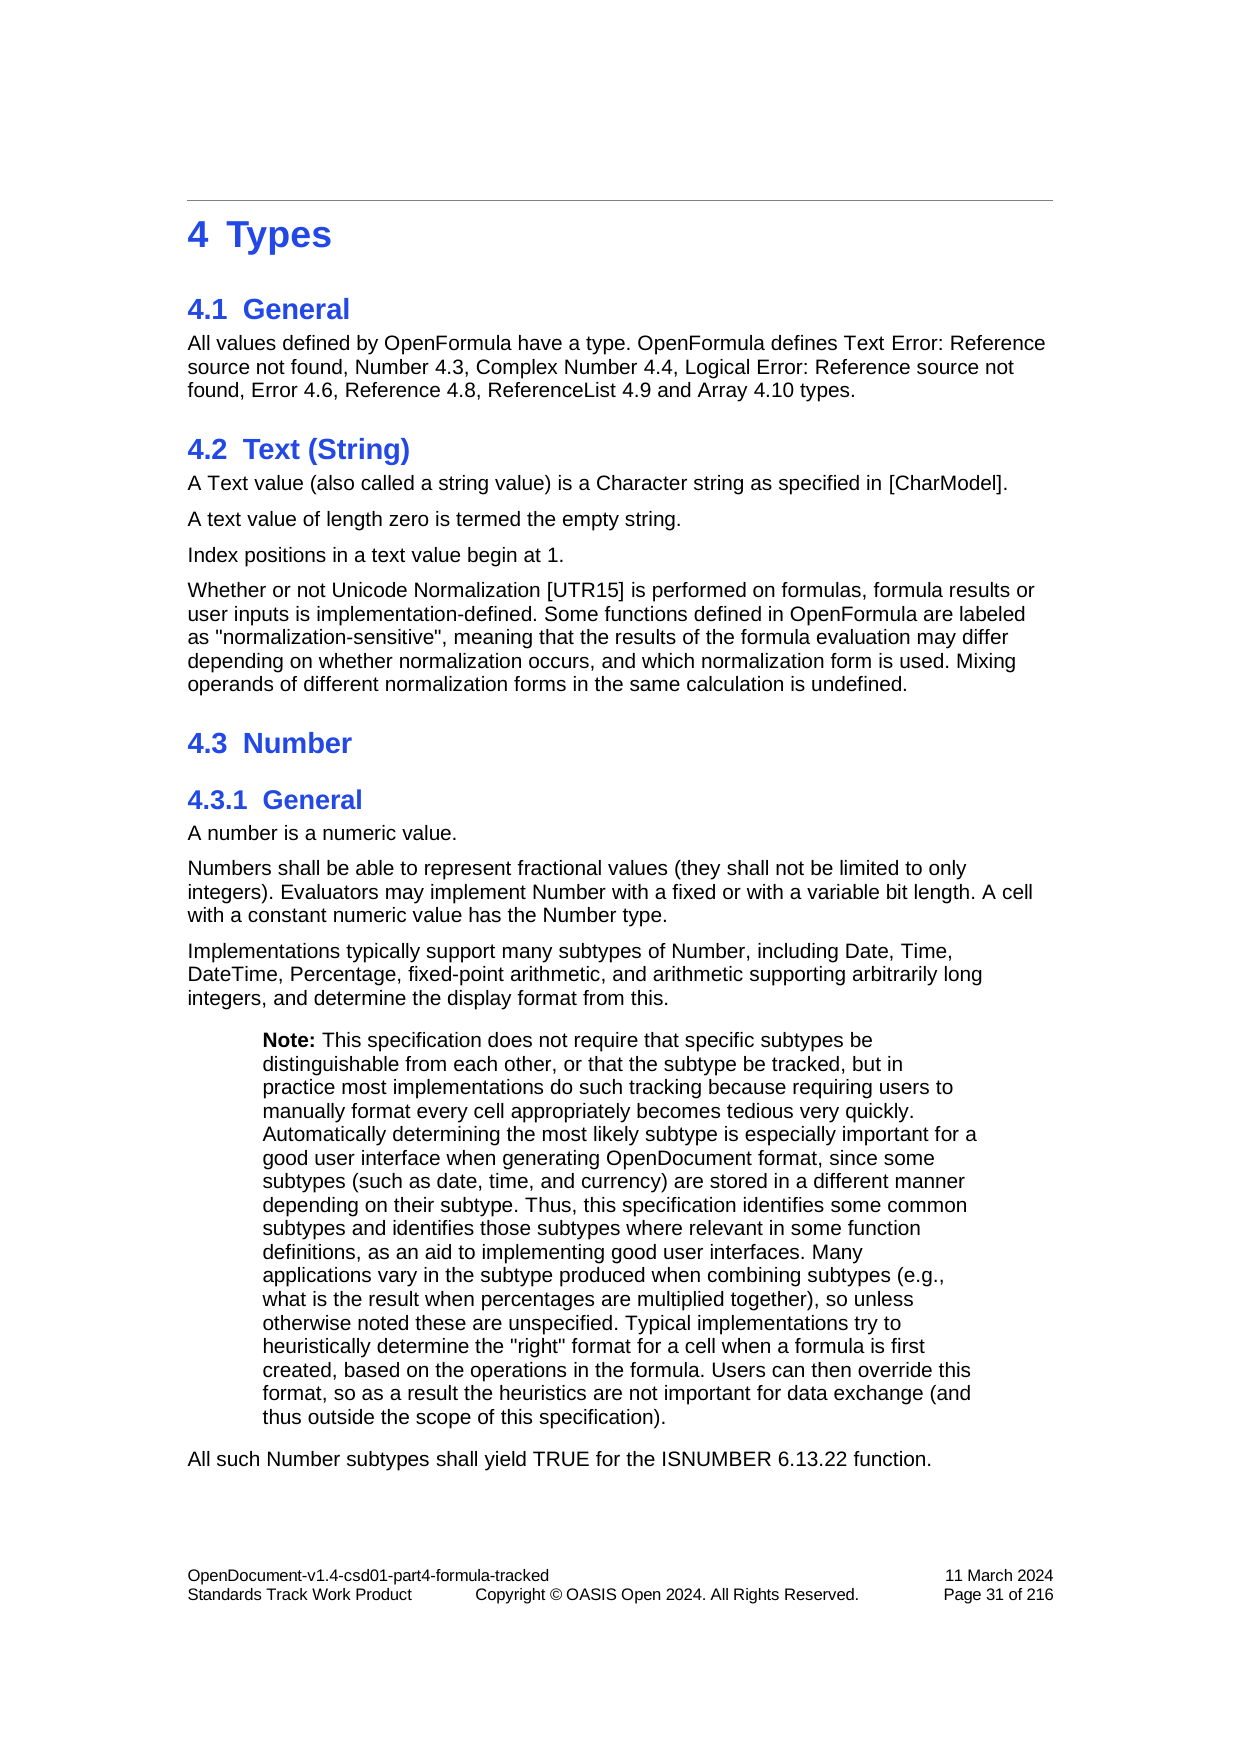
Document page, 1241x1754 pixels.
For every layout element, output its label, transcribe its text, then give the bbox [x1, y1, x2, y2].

subtitle General [187, 785, 1053, 815]
text Index positions in a text value begin at 1. [187, 543, 1053, 567]
text A text value of length zero is termed the empty string. [187, 507, 1053, 531]
subtitle Types [187, 201, 1053, 256]
subtitle General [187, 293, 1053, 326]
text All such Number subtypes shall yield TRUE for the ISNUMBER 6.13.22 function. [187, 1447, 1053, 1471]
text A Text value (also called a string value) is a Character string as specified in [CharModel]. [187, 472, 1053, 495]
text A number is a numeric value. [187, 821, 1053, 844]
text Implementations typically support many subtypes of Number, including Date, Time, DateTime, Percentage, fixed-point arithmetic, and arithmetic supporting arbitrarily long integers, and determine the display format from this. [187, 939, 1053, 1010]
text Whether or not Unicode Normalization [UTR15] is performed on formulas, formula results or user inputs is implementation-defined. Some functions defined in OpenFormula are labeled as "normalization-sensitive", meaning that the results of the formula evaluation may differ depending on whether normalization occurs, and which normalization form is used. Mixing operands of different normalization forms in the same calculation is undefined. [187, 579, 1053, 696]
text All values defined by OpenFormula have a type. OpenFormula defines Text Error: Reference source not found, Number 4.3, Complex Number 4.4, Logical Error: Reference source not found, Error 4.6, Reference 4.8, ReferenceList 4.9 and Array 4.10 types. [187, 332, 1053, 402]
subtitle Number [187, 727, 1053, 760]
text Numbers shall be able to represent fractional values (they shall not be limited to only integers). Evaluators may implement Number with a fixed or with a variable bit length. A cell with a constant numeric value has the Number type. [187, 857, 1053, 927]
text Note: This specification does not require that specific subtypes be distinguishable from each other, or that the subtype be tracked, but in practice most implementations do such tracking because requiring users to manually format every cell appropriately becomes tedious very quickly. Automatically determining the most likely subtype is especially important for a good user interface when generating OpenDocument format, since some subtypes (such as date, time, and currency) are stored in a different manner depending on their subtype. Thus, this specification identifies some common subtypes and identifies those subtypes where relevant in some function definitions, as an aid to implementing good user interfaces. Many applications vary in the subtype produced when combining subtypes (e.g., what is the result when percentages are multiplied together), so unless otherwise noted these are unspecified. Typical implementations try to heuristically determine the "right" format for a cell when a formula is first created, based on the operations in the formula. Users can then override this format, so as a result the heuristics are not important for data exchange (and thus outside the scope of this specification). [262, 1028, 978, 1429]
subtitle Text (String) [187, 433, 1053, 466]
